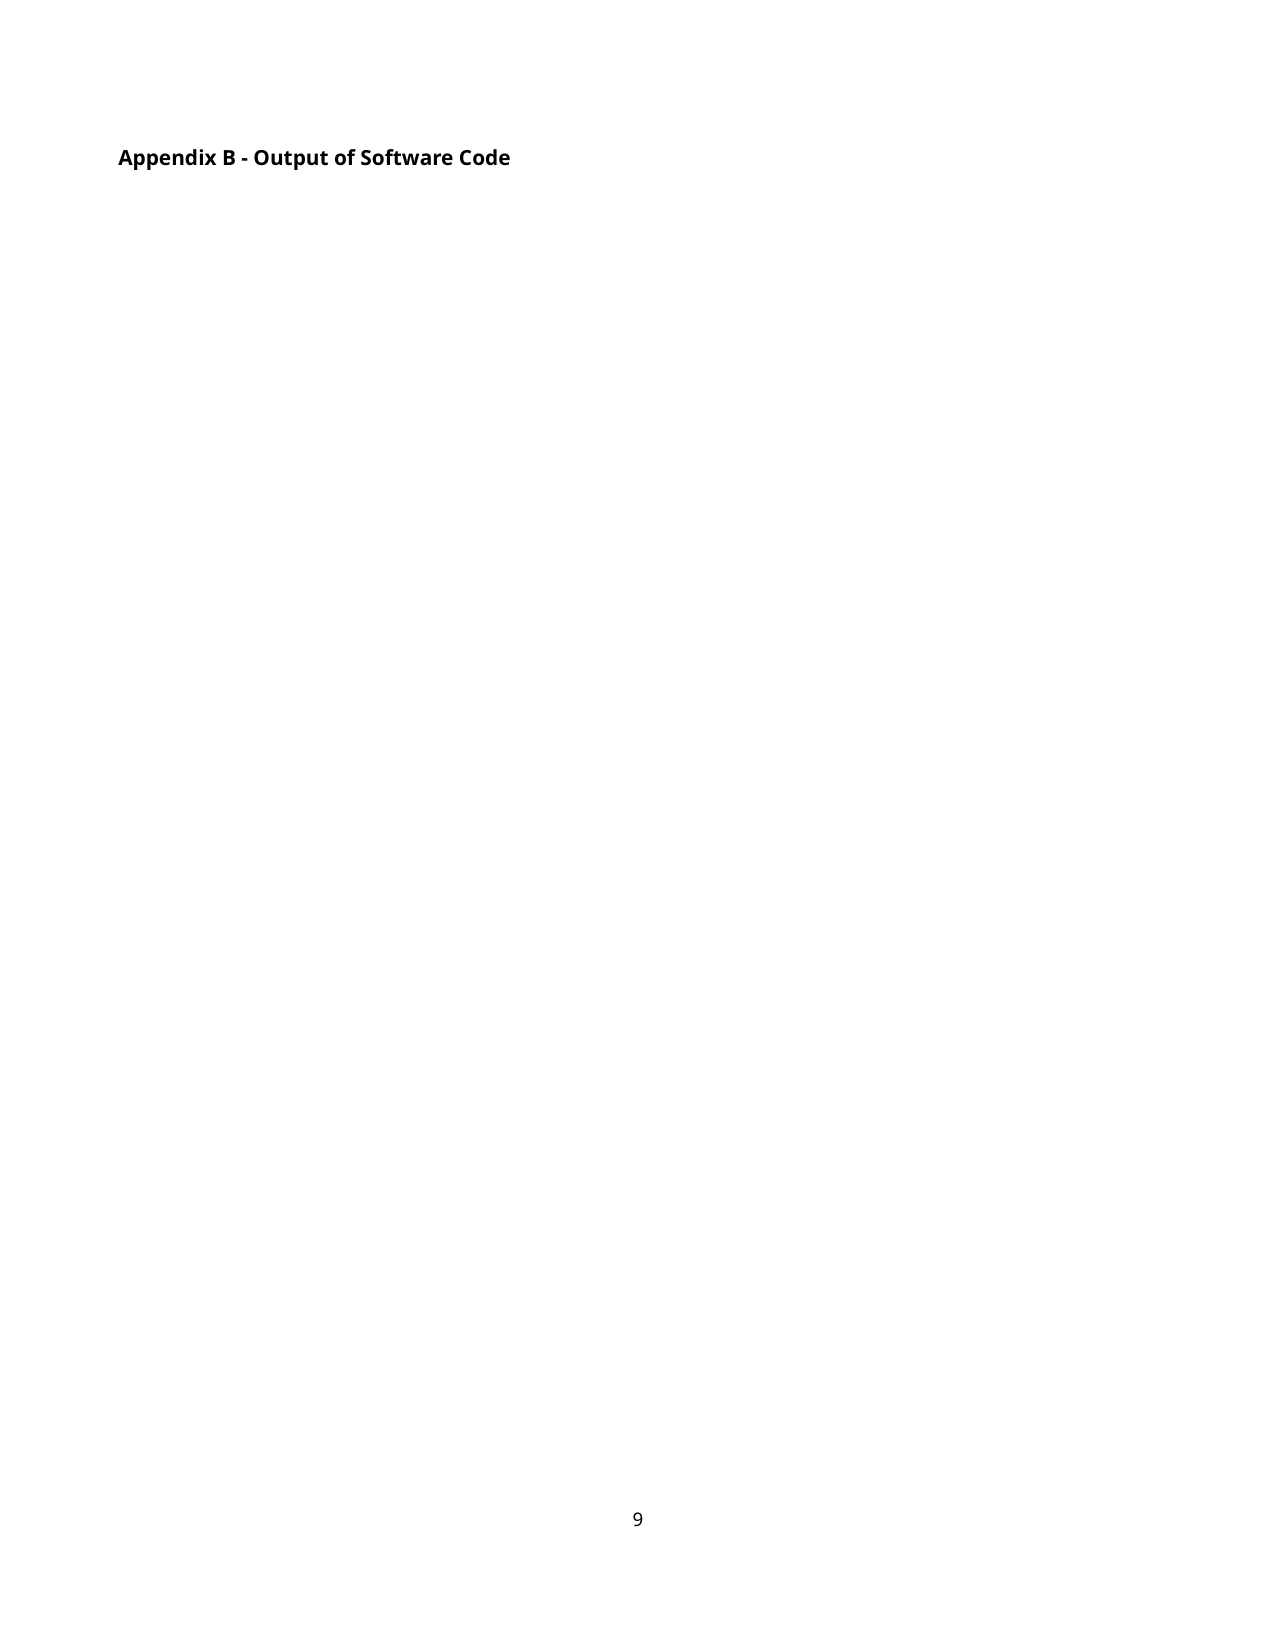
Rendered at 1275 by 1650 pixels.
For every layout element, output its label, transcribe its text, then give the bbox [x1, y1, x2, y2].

subtitle Appendix B - Output of Software Code [118, 143, 1157, 172]
